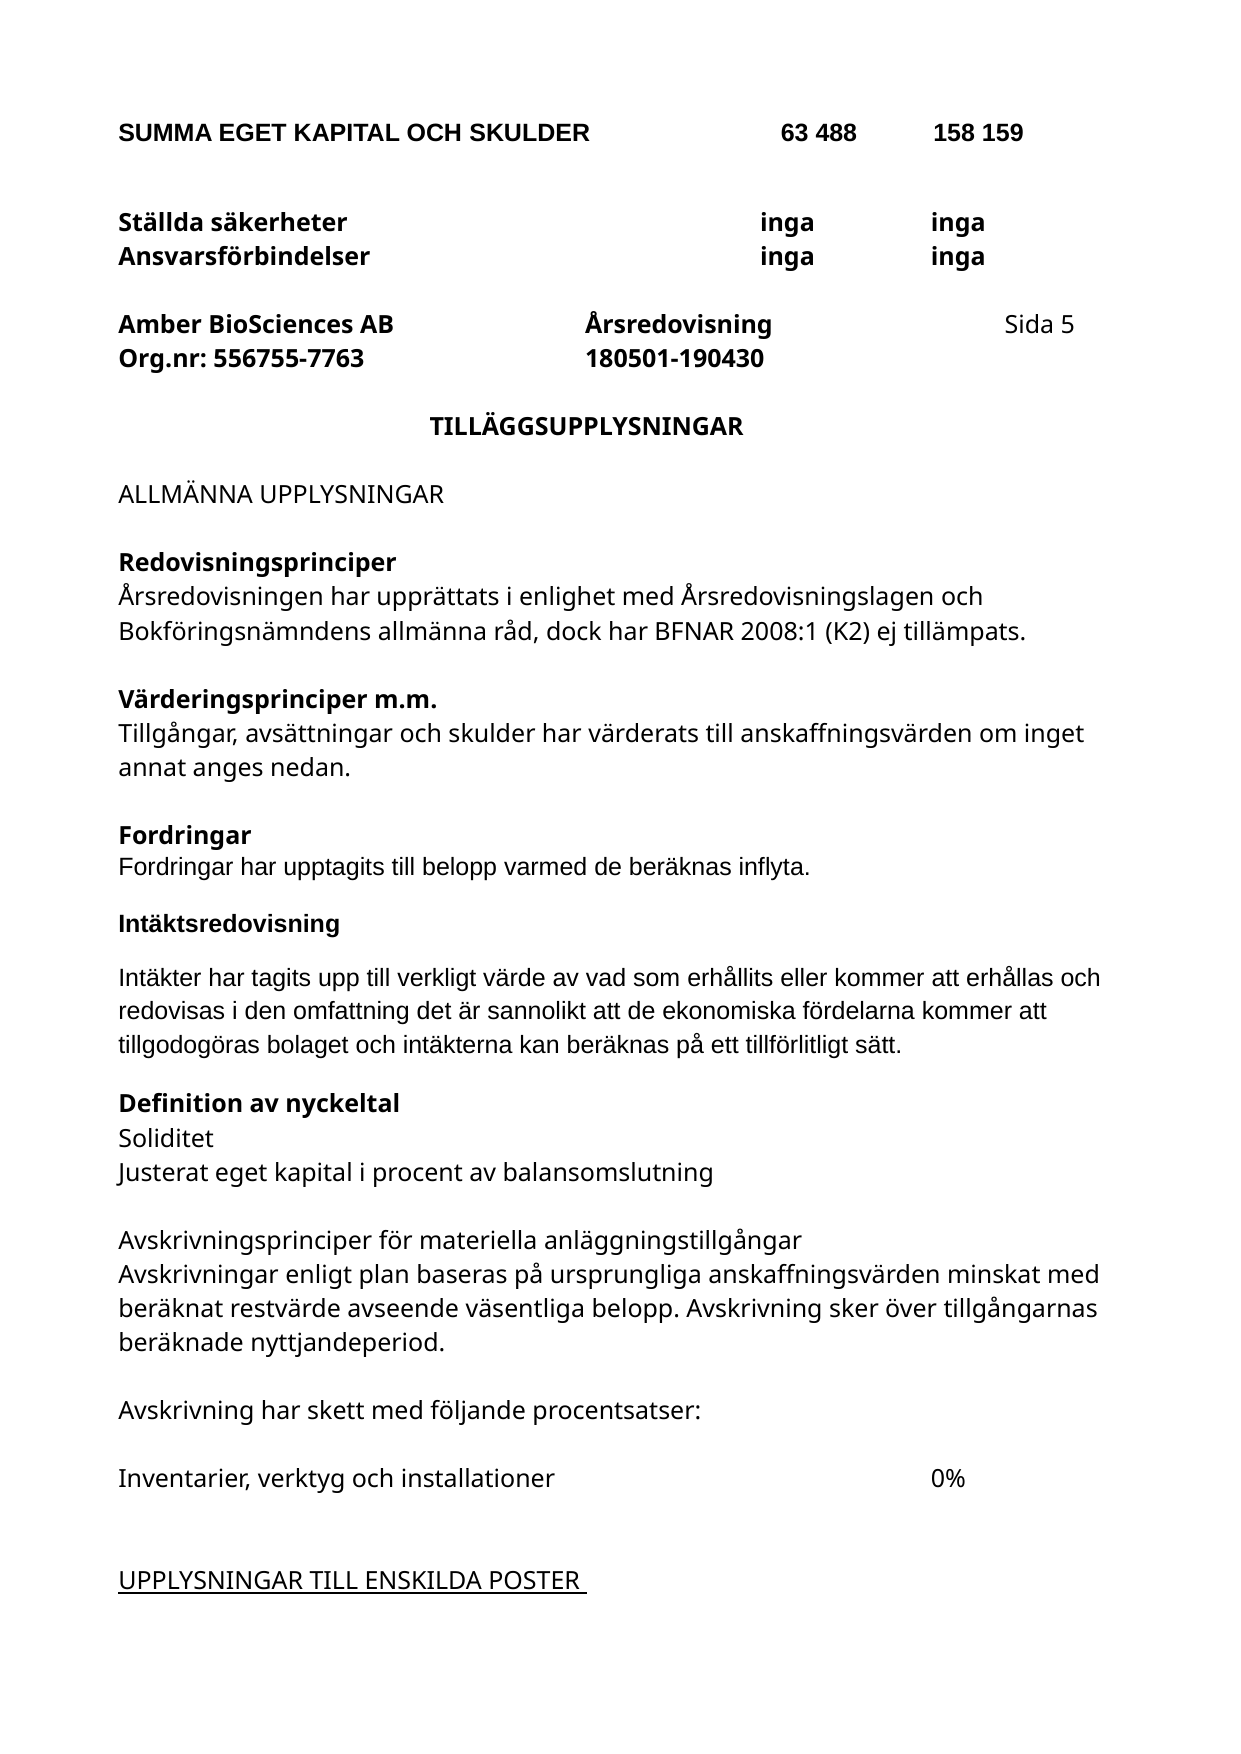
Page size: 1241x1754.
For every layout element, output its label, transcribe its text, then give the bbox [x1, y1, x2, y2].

text Soliditet [118, 1120, 1122, 1154]
text beräknade nyttjandeperiod. [118, 1324, 1122, 1359]
text beräknat restvärde avseende väsentliga belopp. Avskrivning sker över tillgångarnas [118, 1291, 1122, 1324]
text Org.nr: 556755-7763 180501-190430 [118, 341, 1122, 375]
text Värderingsprinciper m.m. [118, 681, 1122, 715]
text Årsredovisningen har upprättats i enlighet med Årsredovisningslagen och [118, 579, 1122, 613]
text SUMMA EGET KAPITAL OCH SKULDER 63 488 158 159 [118, 118, 1122, 147]
list Intäkter har tagits upp till verkligt värde av vad som erhållits eller kommer att erhållas och redovisas i den omfattning det är sannolikt att de ekonomiska fördelarna kommer att tillgodogöras bolaget och intäkterna kan beräknas på ett tillförlitligt sätt. [118, 963, 1122, 1061]
text Ansvarsförbindelser inga inga [118, 238, 1122, 272]
text Justerat eget kapital i procent av balansomslutning [118, 1154, 1122, 1188]
text Inventarier, verktyg och installationer 0% [118, 1461, 1122, 1495]
text TILLÄGGSUPPLYSNINGAR [118, 409, 1122, 443]
text Fordringar har upptagits till belopp varmed de beräknas inflyta. [118, 852, 1122, 880]
text Bokföringsnämndens allmänna råd, dock har BFNAR 2008:1 (K2) ej tillämpats. [118, 613, 1122, 647]
text Fordringar [118, 817, 1122, 852]
text Avskrivningsprinciper för materiella anläggningstillgångar [118, 1222, 1122, 1256]
text ALLMÄNNA UPPLYSNINGAR [118, 477, 1122, 511]
text Redovisningsprinciper [118, 545, 1122, 579]
text UPPLYSNINGAR TILL ENSKILDA POSTER [118, 1563, 1122, 1597]
text Avskrivning har skett med följande procentsatser: [118, 1393, 1122, 1427]
text Definition av nyckeltal [118, 1086, 1122, 1120]
text Ställda säkerheter inga inga [118, 204, 1122, 238]
text Amber BioSciences AB Årsredovisning Sida 5 [118, 307, 1122, 341]
list Intäktsredovisning [118, 909, 1122, 938]
text Avskrivningar enligt plan baseras på ursprungliga anskaffningsvärden minskat med [118, 1256, 1122, 1291]
text Tillgångar, avsättningar och skulder har värderats till anskaffningsvärden om inget annat anges nedan. [118, 715, 1122, 783]
